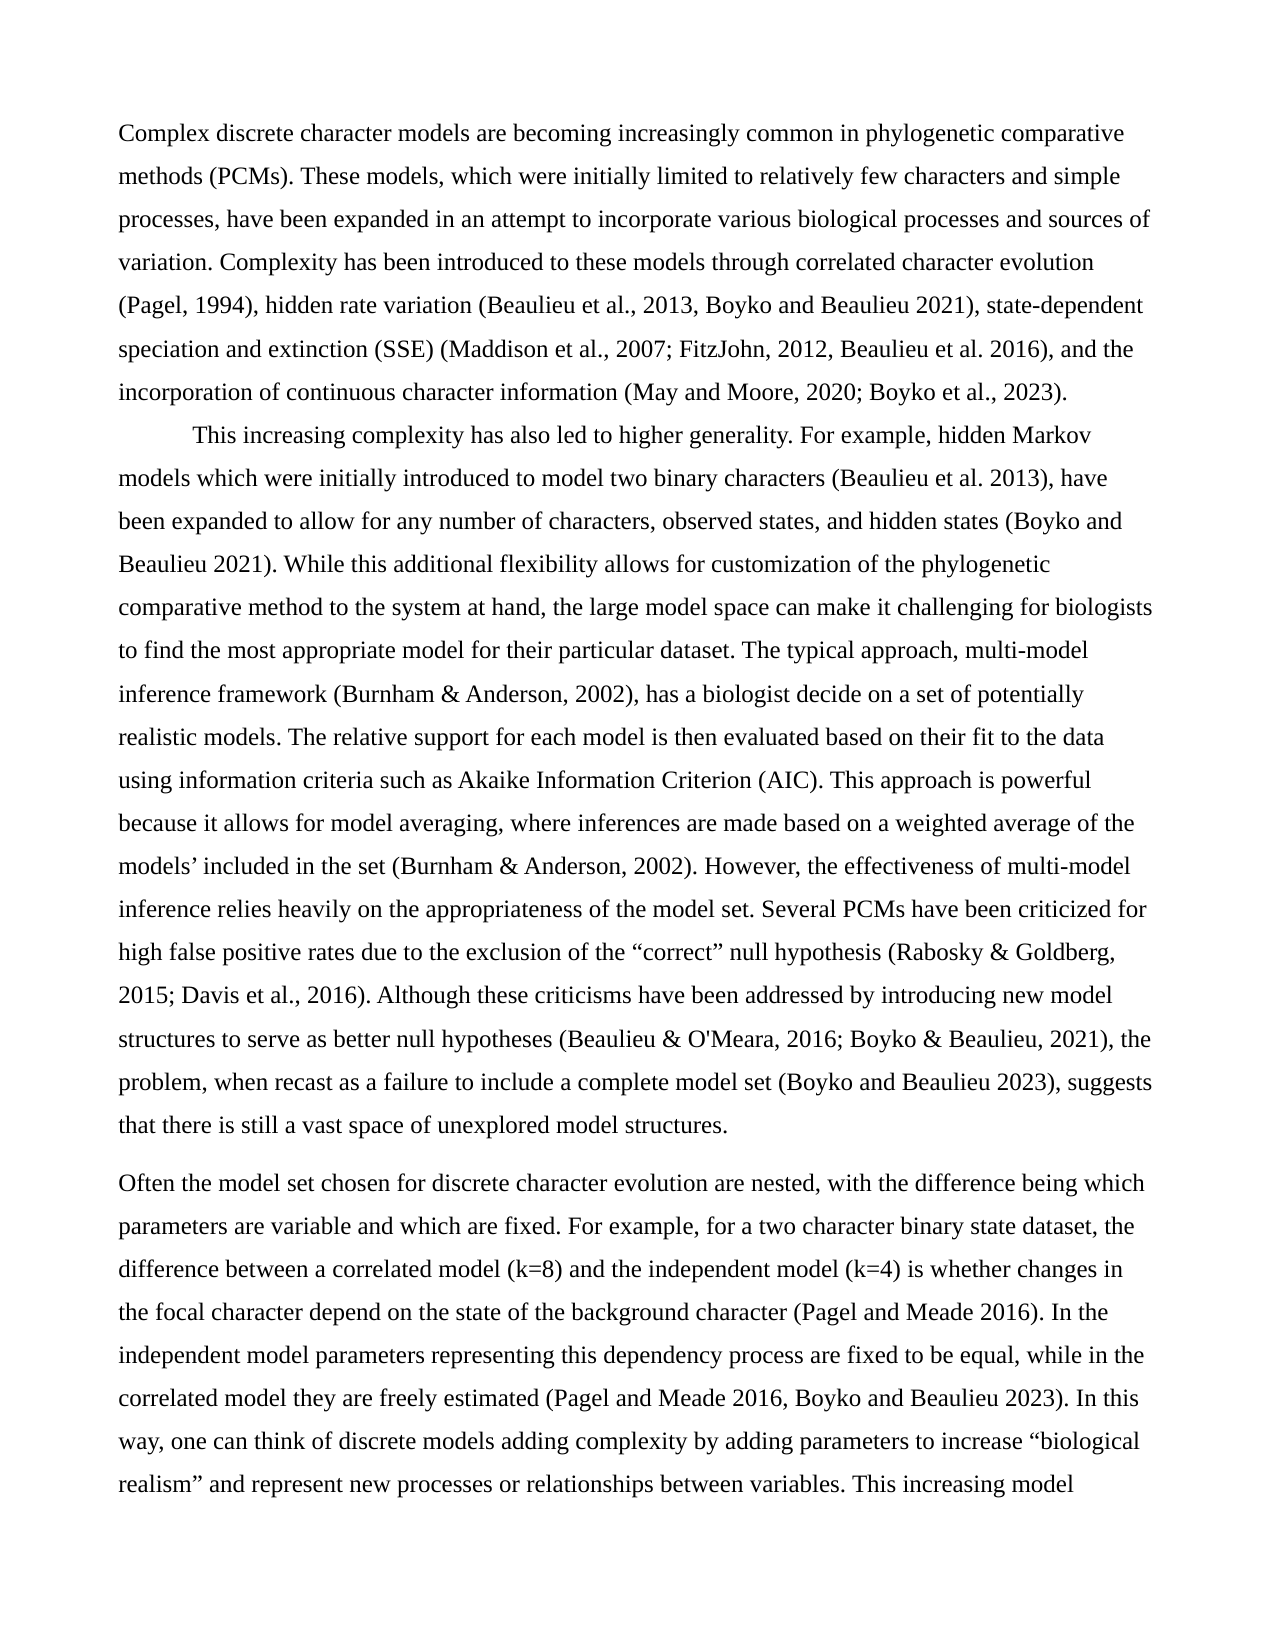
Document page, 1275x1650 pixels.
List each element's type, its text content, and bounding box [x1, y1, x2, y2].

text This increasing complexity has also led to higher generality. For example, hidden Markov models which were initially introduced to model two binary characters (Beaulieu et al. 2013), have been expanded to allow for any number of characters, observed states, and hidden states (Boyko and Beaulieu 2021). While this additional flexibility allows for customization of the phylogenetic comparative method to the system at hand, the large model space can make it challenging for biologists to find the most appropriate model for their particular dataset. The typical approach, multi-model inference framework (Burnham & Anderson, 2002), has a biologist decide on a set of potentially realistic models. The relative support for each model is then evaluated based on their fit to the data using information criteria such as Akaike Information Criterion (AIC). This approach is powerful because it allows for model averaging, where inferences are made based on a weighted average of the models’ included in the set (Burnham & Anderson, 2002). However, the effectiveness of multi-model inference relies heavily on the appropriateness of the model set. Several PCMs have been criticized for high false positive rates due to the exclusion of the “correct” null hypothesis (Rabosky & Goldberg, 2015; Davis et al., 2016). Although these criticisms have been addressed by introducing new model structures to serve as better null hypotheses (Beaulieu & O'Meara, 2016; Boyko & Beaulieu, 2021), the problem, when recast as a failure to include a complete model set (Boyko and Beaulieu 2023), suggests that there is still a vast space of unexplored model structures. [118, 420, 1157, 1139]
text Often the model set chosen for discrete character evolution are nested, with the difference being which parameters are variable and which are fixed. For example, for a two character binary state dataset, the difference between a correlated model (k=8) and the independent model (k=4) is whether changes in the focal character depend on the state of the background character (Pagel and Meade 2016). In the independent model parameters representing this dependency process are fixed to be equal, while in the correlated model they are freely estimated (Pagel and Meade 2016, Boyko and Beaulieu 2023). In this way, one can think of discrete models adding complexity by adding parameters to increase “biological realism” and represent new processes or relationships between variables. This increasing model [118, 1168, 1157, 1498]
text Complex discrete character models are becoming increasingly common in phylogenetic comparative methods (PCMs). These models, which were initially limited to relatively few characters and simple processes, have been expanded in an attempt to incorporate various biological processes and sources of variation. Complexity has been introduced to these models through correlated character evolution (Pagel, 1994), hidden rate variation (Beaulieu et al., 2013, Boyko and Beaulieu 2021), state-dependent speciation and extinction (SSE) (Maddison et al., 2007; FitzJohn, 2012, Beaulieu et al. 2016), and the incorporation of continuous character information (May and Moore, 2020; Boyko et al., 2023). [118, 118, 1157, 406]
